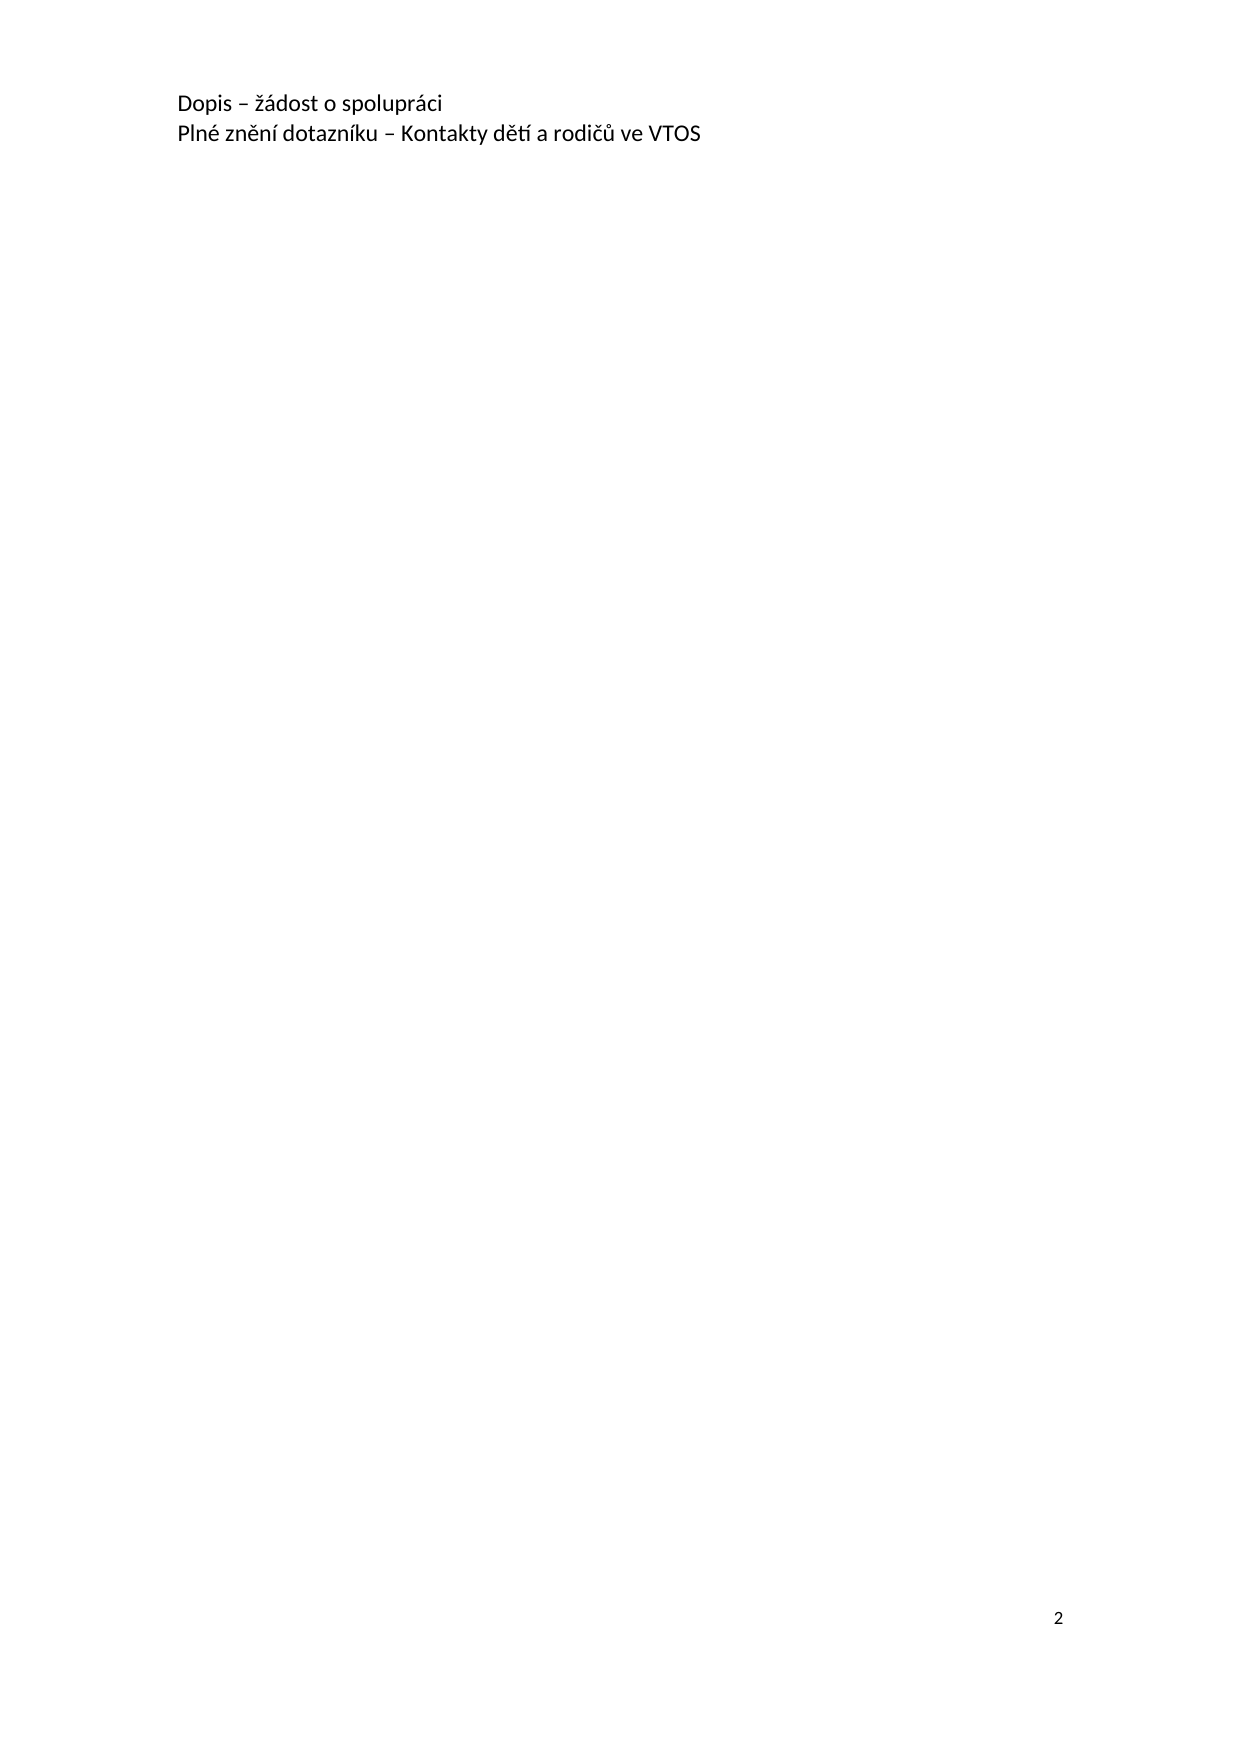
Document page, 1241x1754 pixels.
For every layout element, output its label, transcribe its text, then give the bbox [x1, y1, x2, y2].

text Dopis – žádost o spolupráci [177, 88, 1063, 118]
text Plné znění dotazníku – Kontakty dětí a rodičů ve VTOS [177, 118, 1063, 147]
